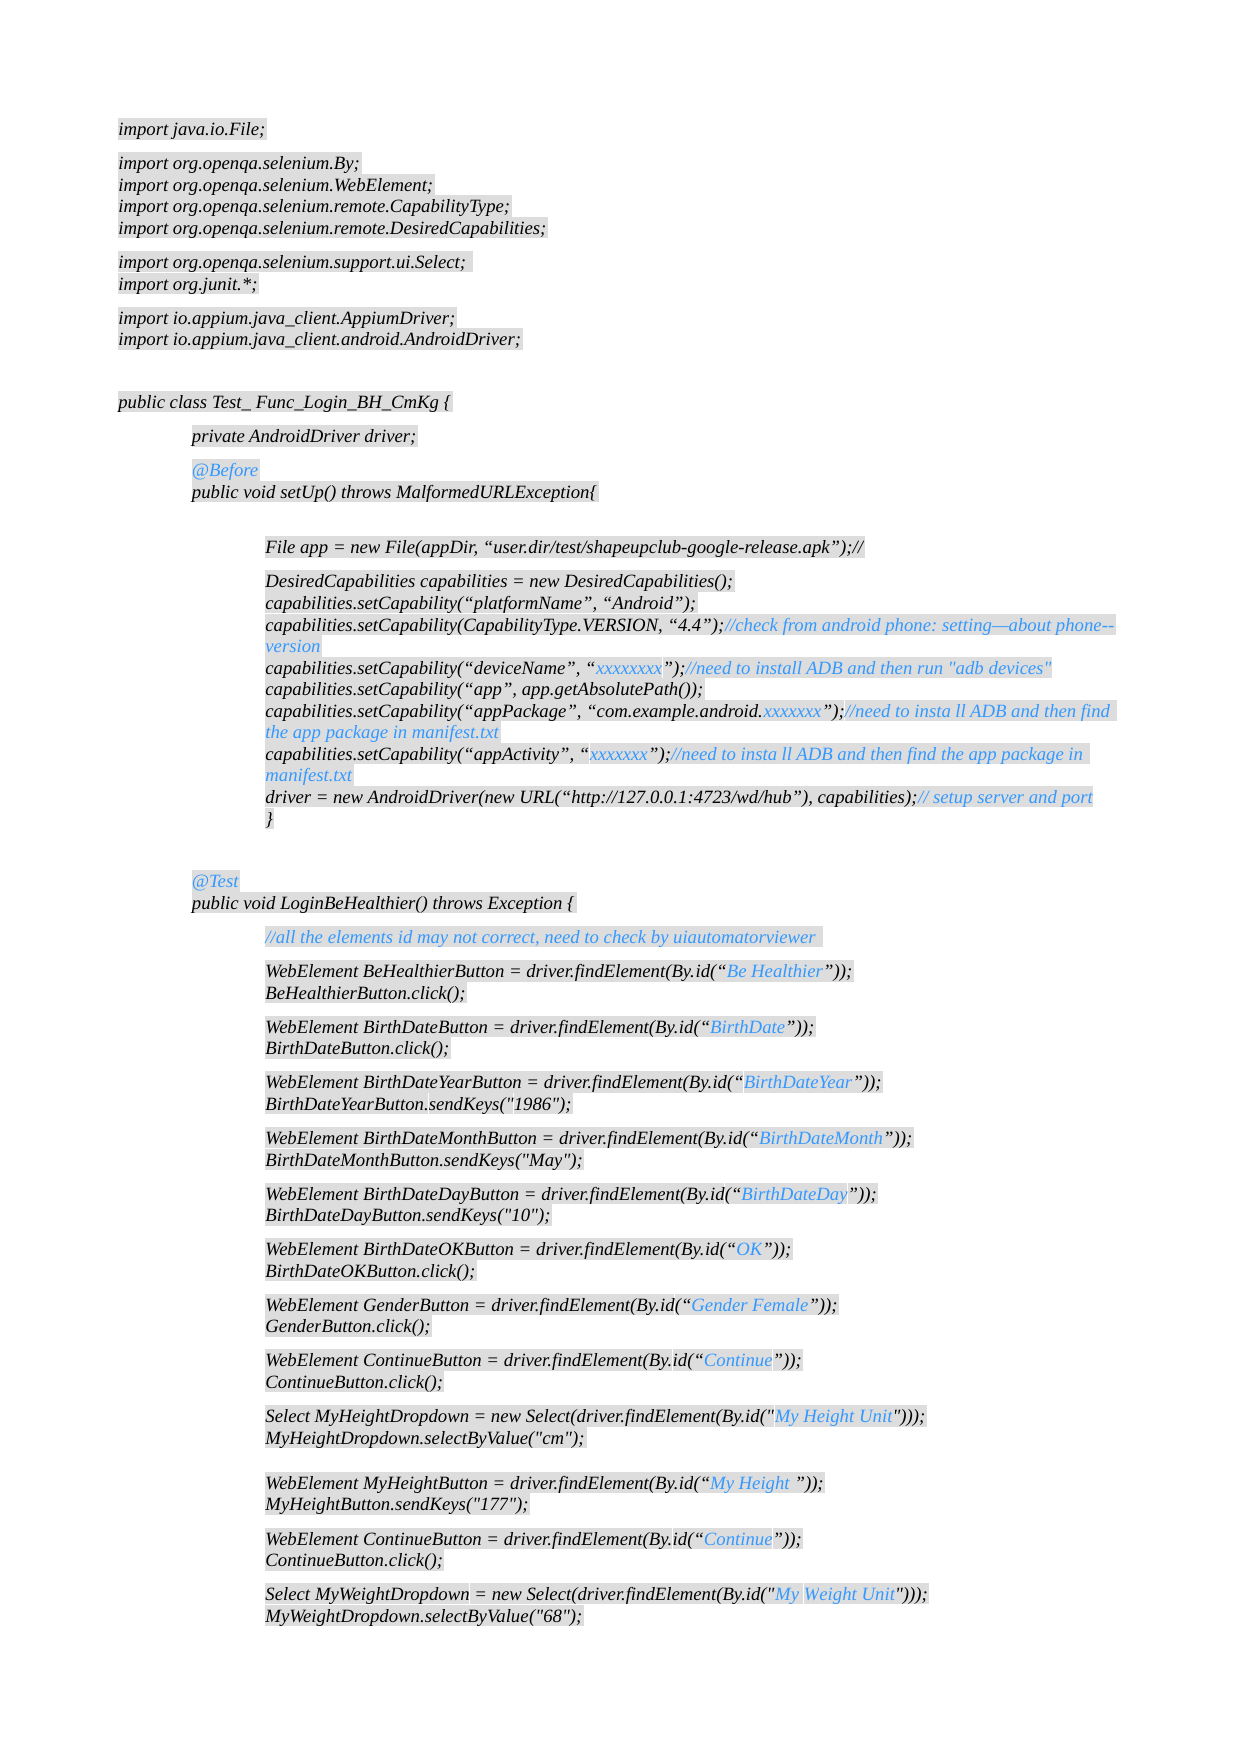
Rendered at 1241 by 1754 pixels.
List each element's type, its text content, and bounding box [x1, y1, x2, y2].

text DesiredCapabilities capabilities = new DesiredCapabilities(); capabilities.setCapability(“platformName”, “Android”); capabilities.setCapability(CapabilityType.VERSION, “4.4”);//check from android phone: setting—about phone--version capabilities.setCapability(“deviceName”, “xxxxxxxx”);//need to install ADB and then run "adb devices" capabilities.setCapability(“app”, app.getAbsolutePath()); capabilities.setCapability(“appPackage”, “com.example.android.xxxxxxx”);//need to insta ll ADB and then find the app package in manifest.txt capabilities.setCapability(“appActivity”, “xxxxxxx”);//need to insta ll ADB and then find the app package in manifest.txt driver = new AndroidDriver(new URL(“http://127.0.0.1:4723/wd/hub”), capabilities);// setup server and port } [265, 570, 1122, 858]
text WebElement MyHeightButton = driver.findElement(By.id(“My Height ”)); MyHeightButton.sendKeys("177"); [265, 1472, 1122, 1515]
text Select MyHeightDropdown = new Select(driver.findElement(By.id("My Height Unit"))); [265, 1405, 1122, 1427]
text WebElement ContinueButton = driver.findElement(By.id(“Continue”)); ContinueButton.click(); [265, 1349, 1122, 1392]
text WebElement BirthDateYearButton = driver.findElement(By.id(“BirthDateYear”)); BirthDateYearButton.sendKeys("1986"); [265, 1071, 1122, 1114]
text File app = new File(appDir, “user.dir/test/shapeupclub-google-release.apk”);// [265, 515, 1122, 558]
text @Test public void LoginBeHealthier() throws Exception { [192, 870, 1122, 913]
text WebElement ContinueButton = driver.findElement(By.id(“Continue”)); ContinueButton.click(); [265, 1527, 1122, 1571]
text import io.appium.java_client.AppiumDriver; import io.appium.java_client.android.AndroidDriver; [118, 307, 1122, 378]
text WebElement BirthDateMonthButton = driver.findElement(By.id(“BirthDateMonth”)); BirthDateMonthButton.sendKeys("May"); [265, 1127, 1122, 1170]
text WebElement GenderButton = driver.findElement(By.id(“Gender Female”)); GenderButton.click(); [265, 1294, 1122, 1337]
text import org.openqa.selenium.support.ui.Select; import org.junit.*; [118, 251, 1122, 294]
text WebElement BirthDateOKButton = driver.findElement(By.id(“OK”)); BirthDateOKButton.click(); [265, 1238, 1122, 1281]
text MyWeightDropdown.selectByValue("68"); [265, 1604, 1122, 1626]
text private AndroidDriver driver; [192, 425, 1122, 447]
text import java.io.File; [118, 118, 1122, 140]
text WebElement BeHealthierButton = driver.findElement(By.id(“Be Healthier”)); BeHealthierButton.click(); [265, 960, 1122, 1003]
text //all the elements id may not correct, need to check by uiautomatorviewer [265, 926, 1122, 947]
text WebElement BirthDateDayButton = driver.findElement(By.id(“BirthDateDay”)); BirthDateDayButton.sendKeys("10"); [265, 1182, 1122, 1226]
text WebElement BirthDateButton = driver.findElement(By.id(“BirthDate”)); BirthDateButton.click(); [265, 1016, 1122, 1059]
text public class Test_ Func_Login_BH_CmKg { [118, 391, 1122, 412]
text MyHeightDropdown.selectByValue("cm"); [265, 1427, 1122, 1448]
text Select MyWeightDropdown = new Select(driver.findElement(By.id("My Weight Unit"))); [265, 1583, 1122, 1604]
text import org.openqa.selenium.By; import org.openqa.selenium.WebElement; import org.openqa.selenium.remote.CapabilityType; import org.openqa.selenium.remote.DesiredCapabilities; [118, 152, 1122, 238]
text @Before public void setUp() throws MalformedURLException{ [192, 459, 1122, 502]
